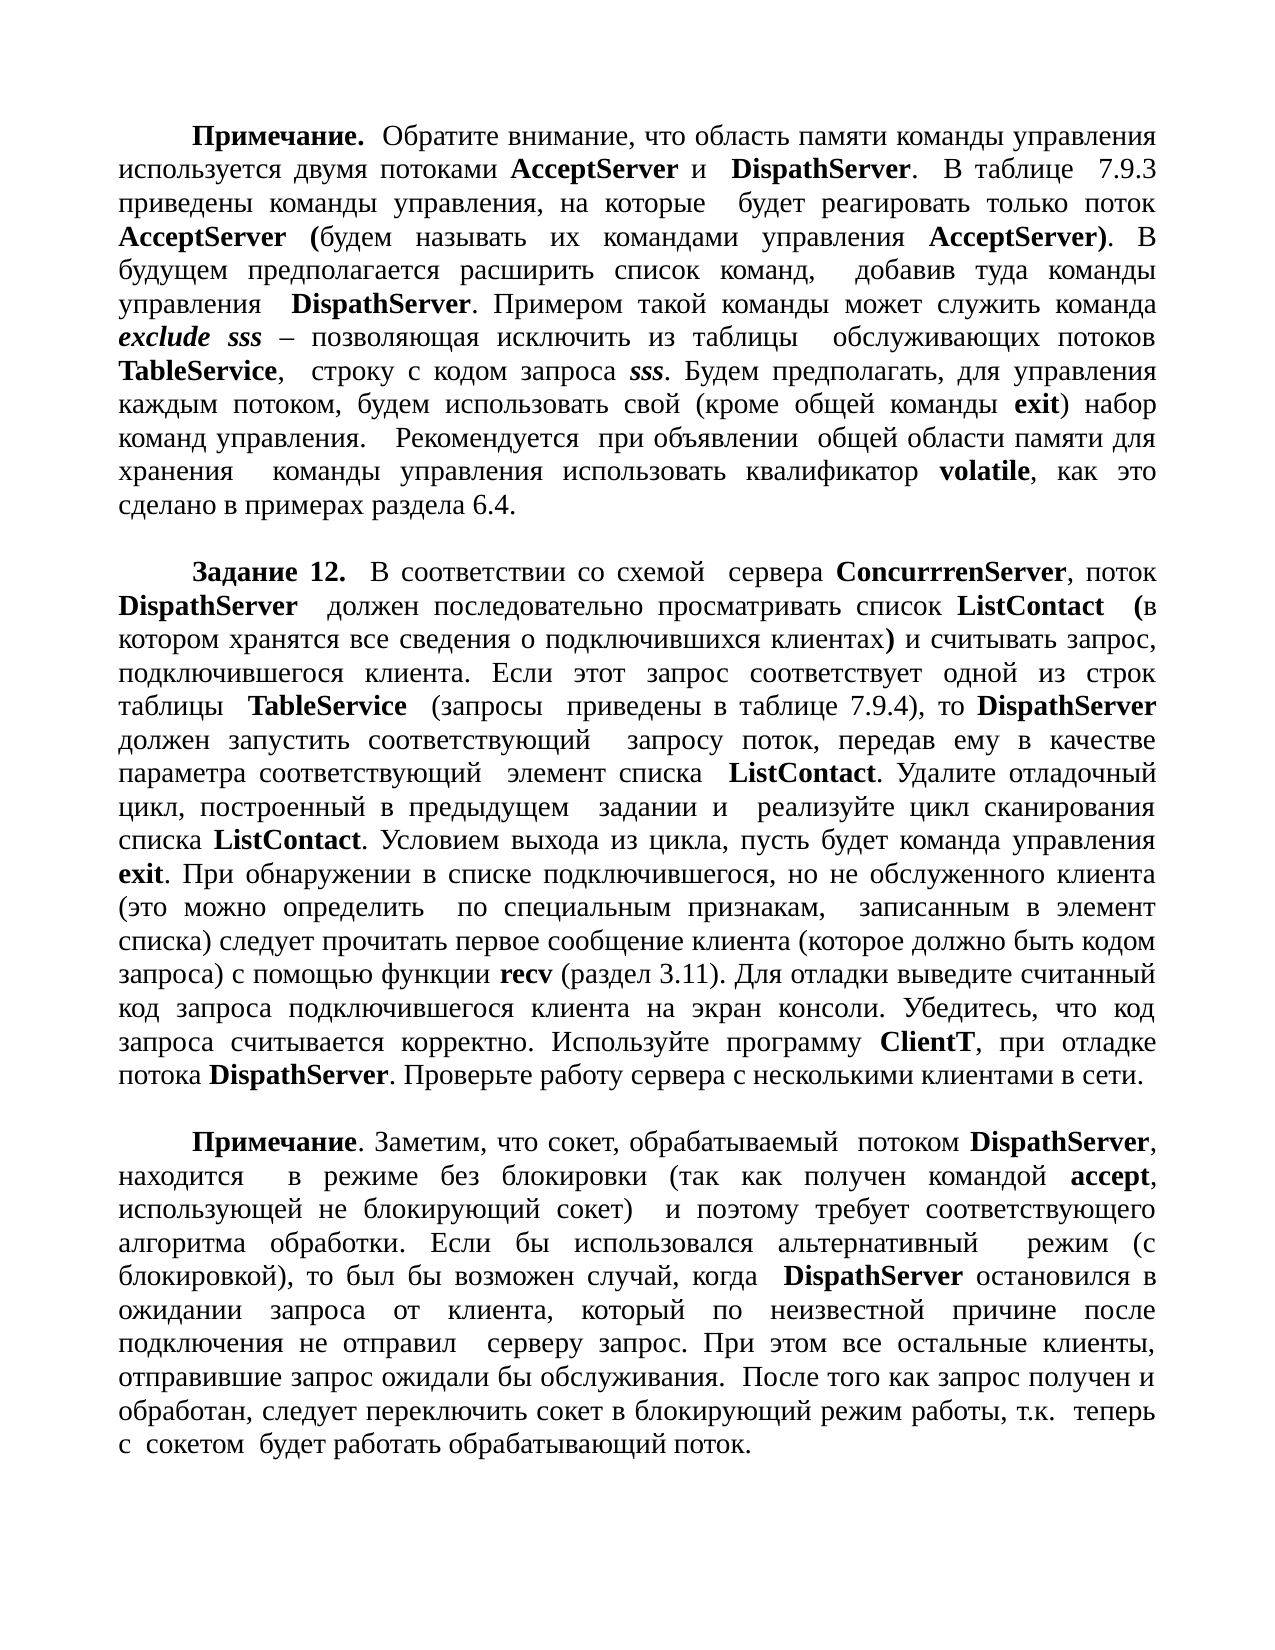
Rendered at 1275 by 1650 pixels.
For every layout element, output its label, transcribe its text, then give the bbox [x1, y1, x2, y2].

text Примечание. Обратите внимание, что область памяти команды управления используется двумя потоками AcceptServer и DispathServer. В таблице 7.9.3 приведены команды управления, на которые будет реагировать только поток AcceptServer (будем называть их командами управления AcceptServer). В будущем предполагается расширить список команд, добавив туда команды управления DispathServer. Примером такой команды может служить команда exclude sss – позволяющая исключить из таблицы обслуживающих потоков TableService, строку с кодом запроса sss. Будем предполагать, для управления каждым потоком, будем использовать свой (кроме общей команды exit) набор команд управления. Рекомендуется при объявлении общей области памяти для хранения команды управления использовать квалификатор volatile, как это сделано в примерах раздела 6.4. [118, 118, 1157, 521]
text Задание 12. В соответствии со схемой сервера ConcurrrenServer, поток DispathServer должен последовательно просматривать список ListContact (в котором хранятся все сведения о подключившихся клиентах) и считывать запрос, подключившегося клиента. Если этот запрос соответствует одной из строк таблицы TableService (запросы приведены в таблице 7.9.4), то DispathServer должен запустить соответствующий запросу поток, передав ему в качестве параметра соответствующий элемент списка ListContact. Удалите отладочный цикл, построенный в предыдущем задании и реализуйте цикл сканирования списка ListContact. Условием выхода из цикла, пусть будет команда управления exit. При обнаружении в списке подключившегося, но не обслуженного клиента (это можно определить по специальным признакам, записанным в элемент списка) следует прочитать первое сообщение клиента (которое должно быть кодом запроса) с помощью функции recv (раздел 3.11). Для отладки выведите считанный код запроса подключившегося клиента на экран консоли. Убедитесь, что код запроса считывается корректно. Используйте программу ClientT, при отладке потока DispathServer. Проверьте работу сервера с несколькими клиентами в сети. [118, 554, 1157, 1091]
text Примечание. Заметим, что сокет, обрабатываемый потоком DispathServer, находится в режиме без блокировки (так как получен командой accept, использующей не блокирующий сокет) и поэтому требует соответствующего алгоритма обработки)этом все остальные клиенты, отправившие запрос ожидали бы осблуживание.000000000000000000000000000000000000000000000000000. Если бы использовался альтернативный режим (с блокировкой), то был бы возможен случай, когда DispathServer остановился в ожидании запроса от клиента, который по неизвестной причине после подключения не отправил серверу запрос. При этом все остальные клиенты, отправившие запрос ожидали бы обслуживания. После того как запрос получен и обработан, следует переключить сокет в блокирующий режим работы, т.к. теперь с сокетом будет работать обрабатывающий поток. [118, 1124, 1157, 1460]
